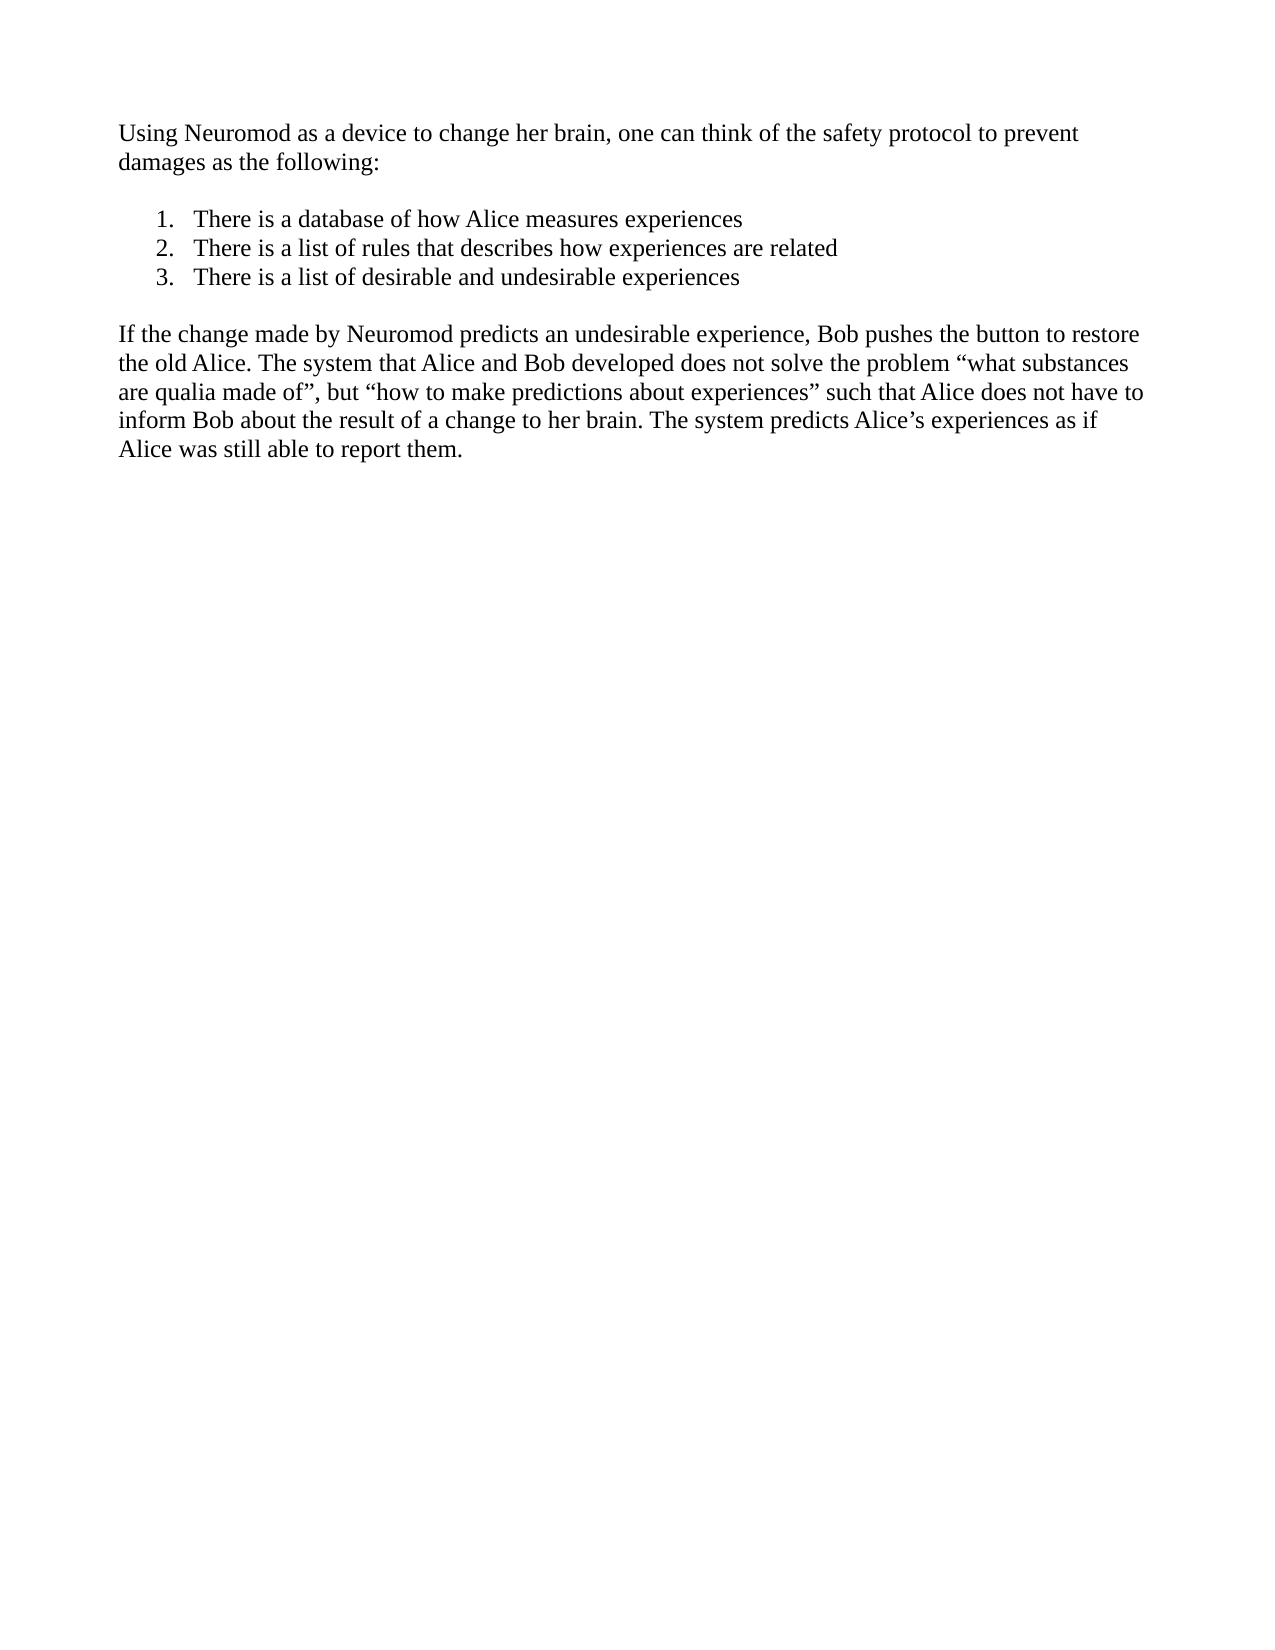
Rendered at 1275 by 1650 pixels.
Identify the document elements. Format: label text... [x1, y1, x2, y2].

text Using Neuromod as a device to change her brain, one can think of the safety protocol to prevent damages as the following: [118, 118, 1157, 176]
list There is a list of rules that describes how experiences are related [156, 233, 1157, 262]
list There is a database of how Alice measures experiences [156, 204, 1157, 233]
text If the change made by Neuromod predicts an undesirable experience, Bob pushes the button to restore the old Alice. The system that Alice and Bob developed does not solve the problem “what substances are qualia made of”, but “how to make predictions about experiences” such that Alice does not have to inform Bob about the result of a change to her brain. The system predicts Alice’s experiences as if Alice was still able to report them. [118, 319, 1157, 463]
list There is a list of desirable and undesirable experiences [156, 262, 1157, 291]
